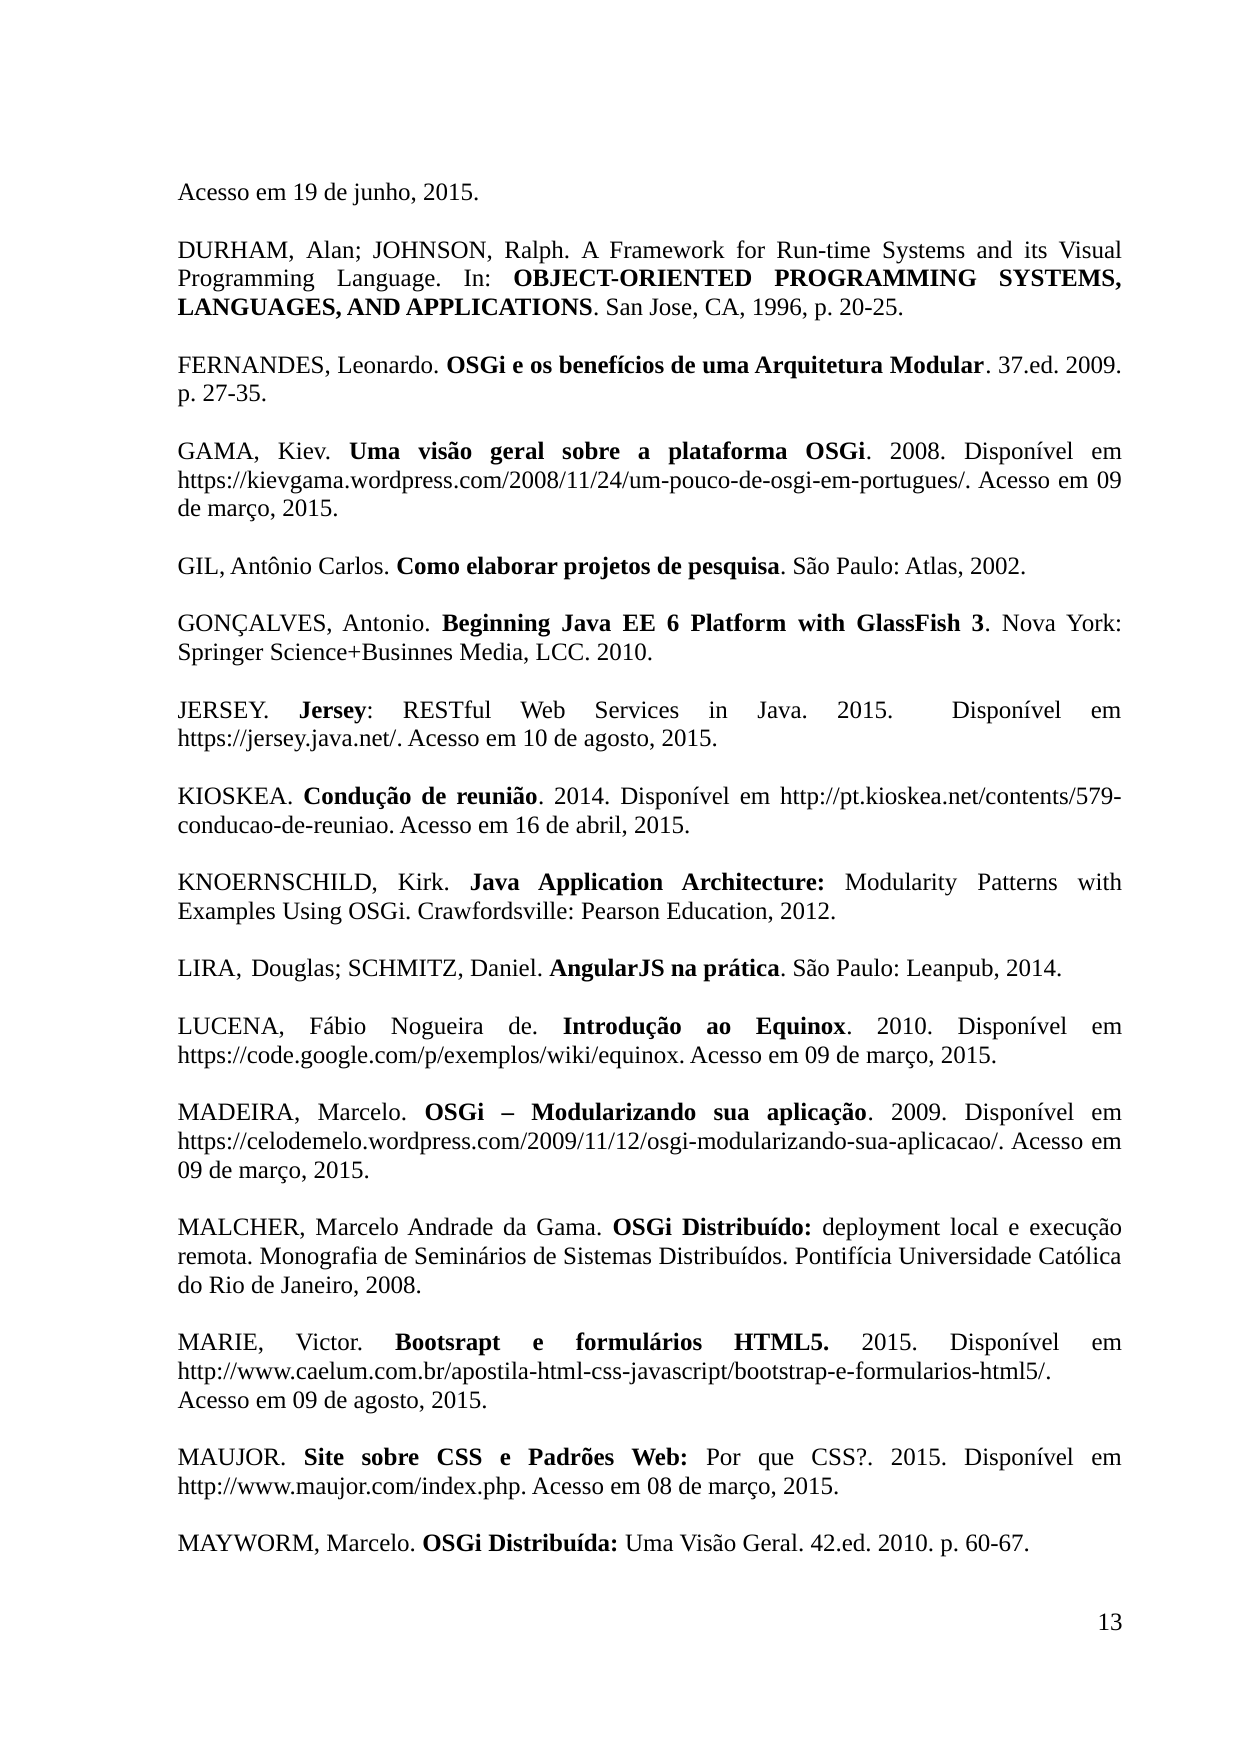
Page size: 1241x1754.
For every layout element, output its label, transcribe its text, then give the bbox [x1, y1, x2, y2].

text FERNANDES, Leonardo. OSGi e os benefícios de uma Arquitetura Modular. 37.ed. 2009. p. 27-35. [177, 350, 1122, 407]
text MAUJOR. Site sobre CSS e Padrões Web: Por que CSS?. 2015. Disponível em http://www.maujor.com/index.php. Acesso em 08 de março, 2015. [177, 1442, 1122, 1500]
text Acesso em 19 de junho, 2015. [177, 177, 1122, 206]
text KIOSKEA. Condução de reunião. 2014. Disponível em http://pt.kioskea.net/contents/579-conducao-de-reuniao. Acesso em 16 de abril, 2015. [177, 781, 1122, 838]
text GIL, Antônio Carlos. Como elaborar projetos de pesquisa. São Paulo: Atlas, 2002. [177, 551, 1122, 580]
text MARIE, Victor. Bootsrapt e formulários HTML5. 2015. Disponível em http://www.caelum.com.br/apostila-html-css-javascript/bootstrap-e-formularios-html5/. Acesso em 09 de agosto, 2015. [177, 1327, 1122, 1413]
text MALCHER, Marcelo Andrade da Gama. OSGi Distribuído: deployment local e execução remota. Monografia de Seminários de Sistemas Distribuídos. Pontifícia Universidade Católica do Rio de Janeiro, 2008. [177, 1212, 1122, 1298]
text JERSEY. Jersey: RESTful Web Services in Java. 2015. Disponível em https://jersey.java.net/. Acesso em 10 de agosto, 2015. [177, 695, 1122, 752]
text KNOERNSCHILD, Kirk. Java Application Architecture: Modularity Patterns with Examples Using OSGi. Crawfordsville: Pearson Education, 2012. [177, 867, 1122, 925]
text MAYWORM, Marcelo. OSGi Distribuída: Uma Visão Geral. 42.ed. 2010. p. 60-67. [177, 1528, 1122, 1557]
text LIRA, Douglas; Schmitz, Daniel. AngularJS na prática. São Paulo: Leanpub, 2014. [177, 953, 1122, 982]
text MADEIRA, Marcelo. OSGi – Modularizando sua aplicação. 2009. Disponível em https://celodemelo.wordpress.com/2009/11/12/osgi-modularizando-sua-aplicacao/. Acesso em 09 de março, 2015. [177, 1097, 1122, 1183]
text GAMA, Kiev. Uma visão geral sobre a plataforma OSGi. 2008. Disponível em https://kievgama.wordpress.com/2008/11/24/um-pouco-de-osgi-em-portugues/. Acesso em 09 de março, 2015. [177, 436, 1122, 522]
text GONÇALVES, Antonio. Beginning Java EE 6 Platform with GlassFish 3. Nova York: Springer Science+Businnes Media, LCC. 2010. [177, 608, 1122, 666]
text LUCENA, Fábio Nogueira de. Introdução ao Equinox. 2010. Disponível em https://code.google.com/p/exemplos/wiki/equinox. Acesso em 09 de março, 2015. [177, 1011, 1122, 1068]
text DURHAM, Alan; JOHNSON, Ralph. A Framework for Run-time Systems and its Visual Programming Language. In: OBJECT-ORIENTED PROGRAMMING SYSTEMS, LANGUAGES, AND APPLICATIONS. San Jose, CA, 1996, p. 20-25. [177, 235, 1122, 321]
